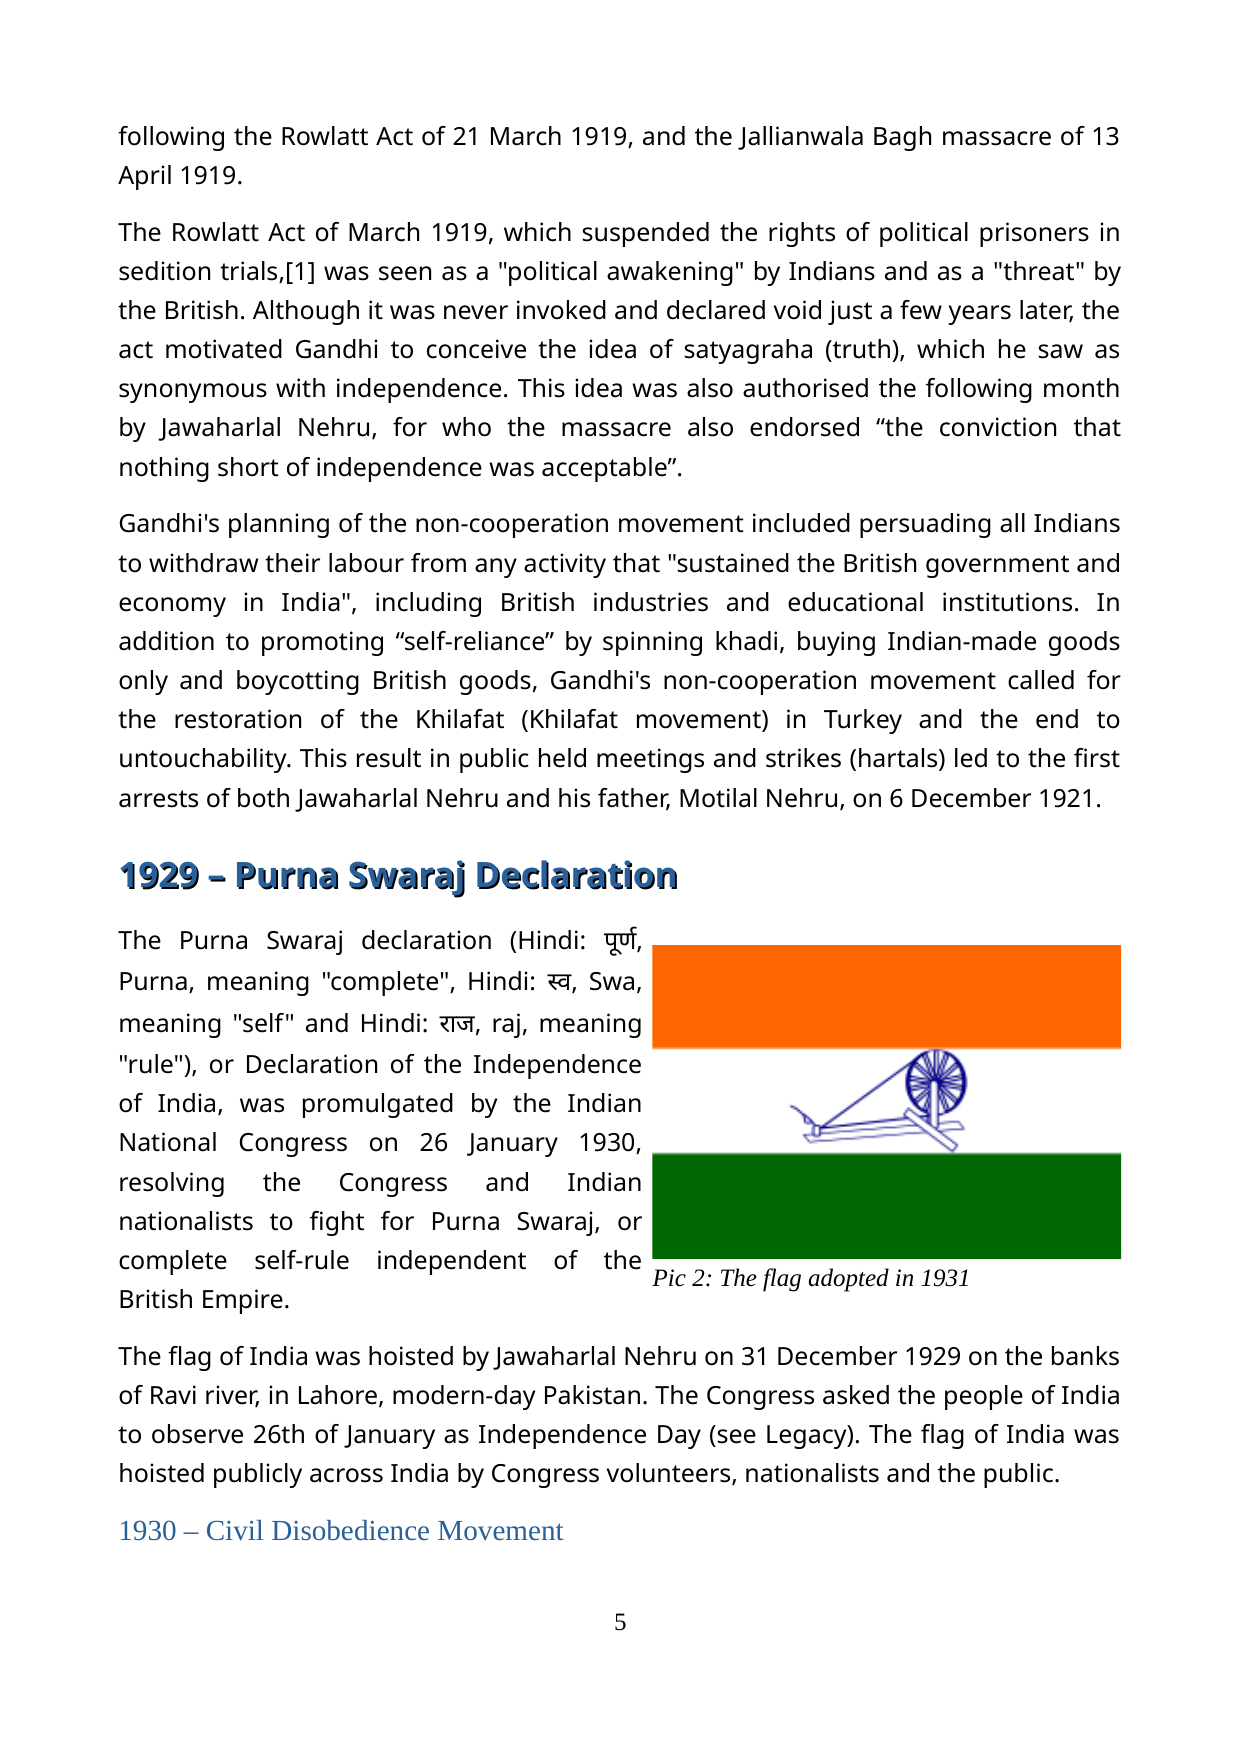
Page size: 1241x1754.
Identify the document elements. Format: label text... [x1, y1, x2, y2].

text Pic 2: The flag adopted in 1931 [652, 1259, 1121, 1292]
text following the Rowlatt Act of 21 March 1919, and the Jallianwala Bagh massacre of 13 April 1919. [118, 118, 1122, 191]
text The Purna Swaraj declaration (Hindi: पूर्ण, Purna, meaning "complete", Hindi: स्व, Swa, meaning "self" and Hindi: राज, raj, meaning "rule"), or Declaration of the Independence of India, was promulgated by the Indian National Congress on 26 January 1930, resolving the Congress and Indian nationalists to fight for Purna Swaraj, or complete self-rule independent of the British Empire. [118, 922, 1122, 1316]
picture [652, 945, 1122, 1259]
text 1930 – Civil Disobedience Movement [118, 1513, 1122, 1546]
subtitle 1929 – Purna Swaraj Declaration [118, 850, 1122, 898]
text The Rowlatt Act of March 1919, which suspended the rights of political prisoners in sedition trials,[1] was seen as a "political awakening" by Indians and as a "threat" by the British. Although it was never invoked and declared void just a few years later, the act motivated Gandhi to conceive the idea of satyagraha (truth), which he saw as synonymous with independence. This idea was also authorised the following month by Jawaharlal Nehru, for who the massacre also endorsed “the conviction that nothing short of independence was acceptable”. [118, 214, 1122, 483]
text Gandhi's planning of the non-cooperation movement included persuading all Indians to withdraw their labour from any activity that "sustained the British government and economy in India", including British industries and educational institutions. In addition to promoting “self-reliance” by spinning khadi, buying Indian-made goods only and boycotting British goods, Gandhi's non-cooperation movement called for the restoration of the Khilafat (Khilafat movement) in Turkey and the end to untouchability. This result in public held meetings and strikes (hartals) led to the first arrests of both Jawaharlal Nehru and his father, Motilal Nehru, on 6 December 1921. [118, 506, 1122, 814]
text The flag of India was hoisted by Jawaharlal Nehru on 31 December 1929 on the banks of Ravi river, in Lahore, modern-day Pakistan. The Congress asked the people of India to observe 26th of January as Independence Day (see Legacy). The flag of India was hoisted publicly across India by Congress volunteers, nationalists and the public. [118, 1338, 1122, 1490]
